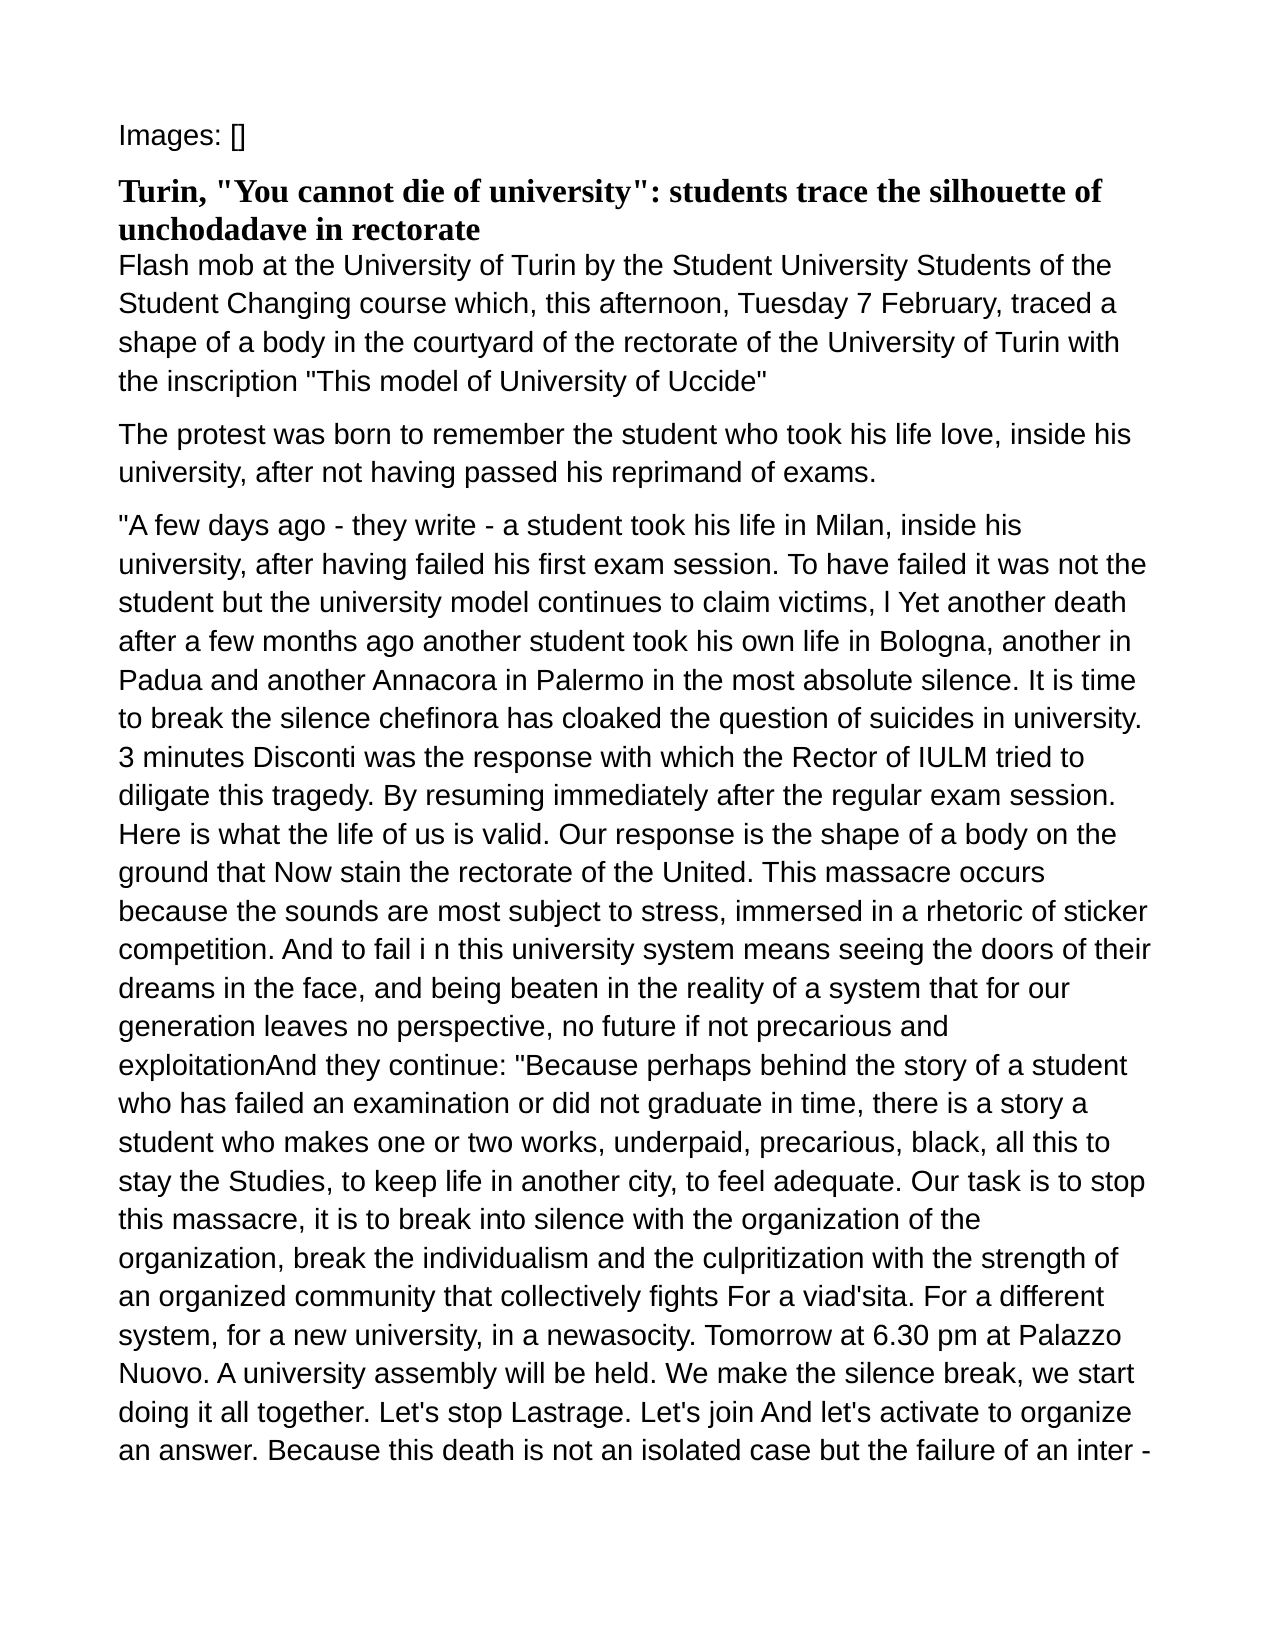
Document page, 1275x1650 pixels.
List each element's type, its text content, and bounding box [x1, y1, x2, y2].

text "A few days ago - they write - a student took his life in Milan, inside his university, after having failed his first exam session. To have failed it was not the student but the university model continues to claim victims, l Yet another death after a few months ago another student took his own life in Bologna, another in Padua and another Annacora in Palermo in the most absolute silence. It is time to break the silence chefinora has cloaked the question of suicides in university. 3 minutes Disconti was the response with which the Rector of IULM tried to diligate this tragedy. By resuming immediately after the regular exam session. Here is what the life of us is valid. Our response is the shape of a body on the ground that Now stain the rectorate of the United. This massacre occurs because the sounds are most subject to stress, immersed in a rhetoric of sticker competition. And to fail i n this university system means seeing the doors of their dreams in the face, and being beaten in the reality of a system that for our generation leaves no perspective, no future if not precarious and exploitationAnd they continue: "Because perhaps behind the story of a student who has failed an examination or did not graduate in time, there is a story a student who makes one or two works, underpaid, precarious, black, all this to stay the Studies, to keep life in another city, to feel adequate. Our task is to stop this massacre, it is to break into silence with the organization of the organization, break the individualism and the culpritization with the strength of an organized community that collectively fights For a viad'sita. For a different system, for a new university, in a newasocity. Tomorrow at 6.30 pm at Palazzo Nuovo. A university assembly will be held. We make the silence break, we start doing it all together. Let's stop Lastrage. Let's join And let's activate to organize an answer. Because this death is not an isolated case but the failure of an inter [118, 508, 1157, 1467]
text Flash mob at the University of Turin by the Student University Students of the Student Changing course which, this afternoon, Tuesday 7 February, traced a shape of a body in the courtyard of the rectorate of the University of Turin with the inscription "This model of University of Uccide" [118, 248, 1157, 397]
text The protest was born to remember the student who took his life love, inside his university, after not having passed his reprimand of exams. [118, 417, 1157, 489]
text Images: [] [118, 118, 1157, 152]
subtitle Turin, "You cannot die of university": students trace the silhouette of unchodadave in rectorate [118, 171, 1157, 248]
